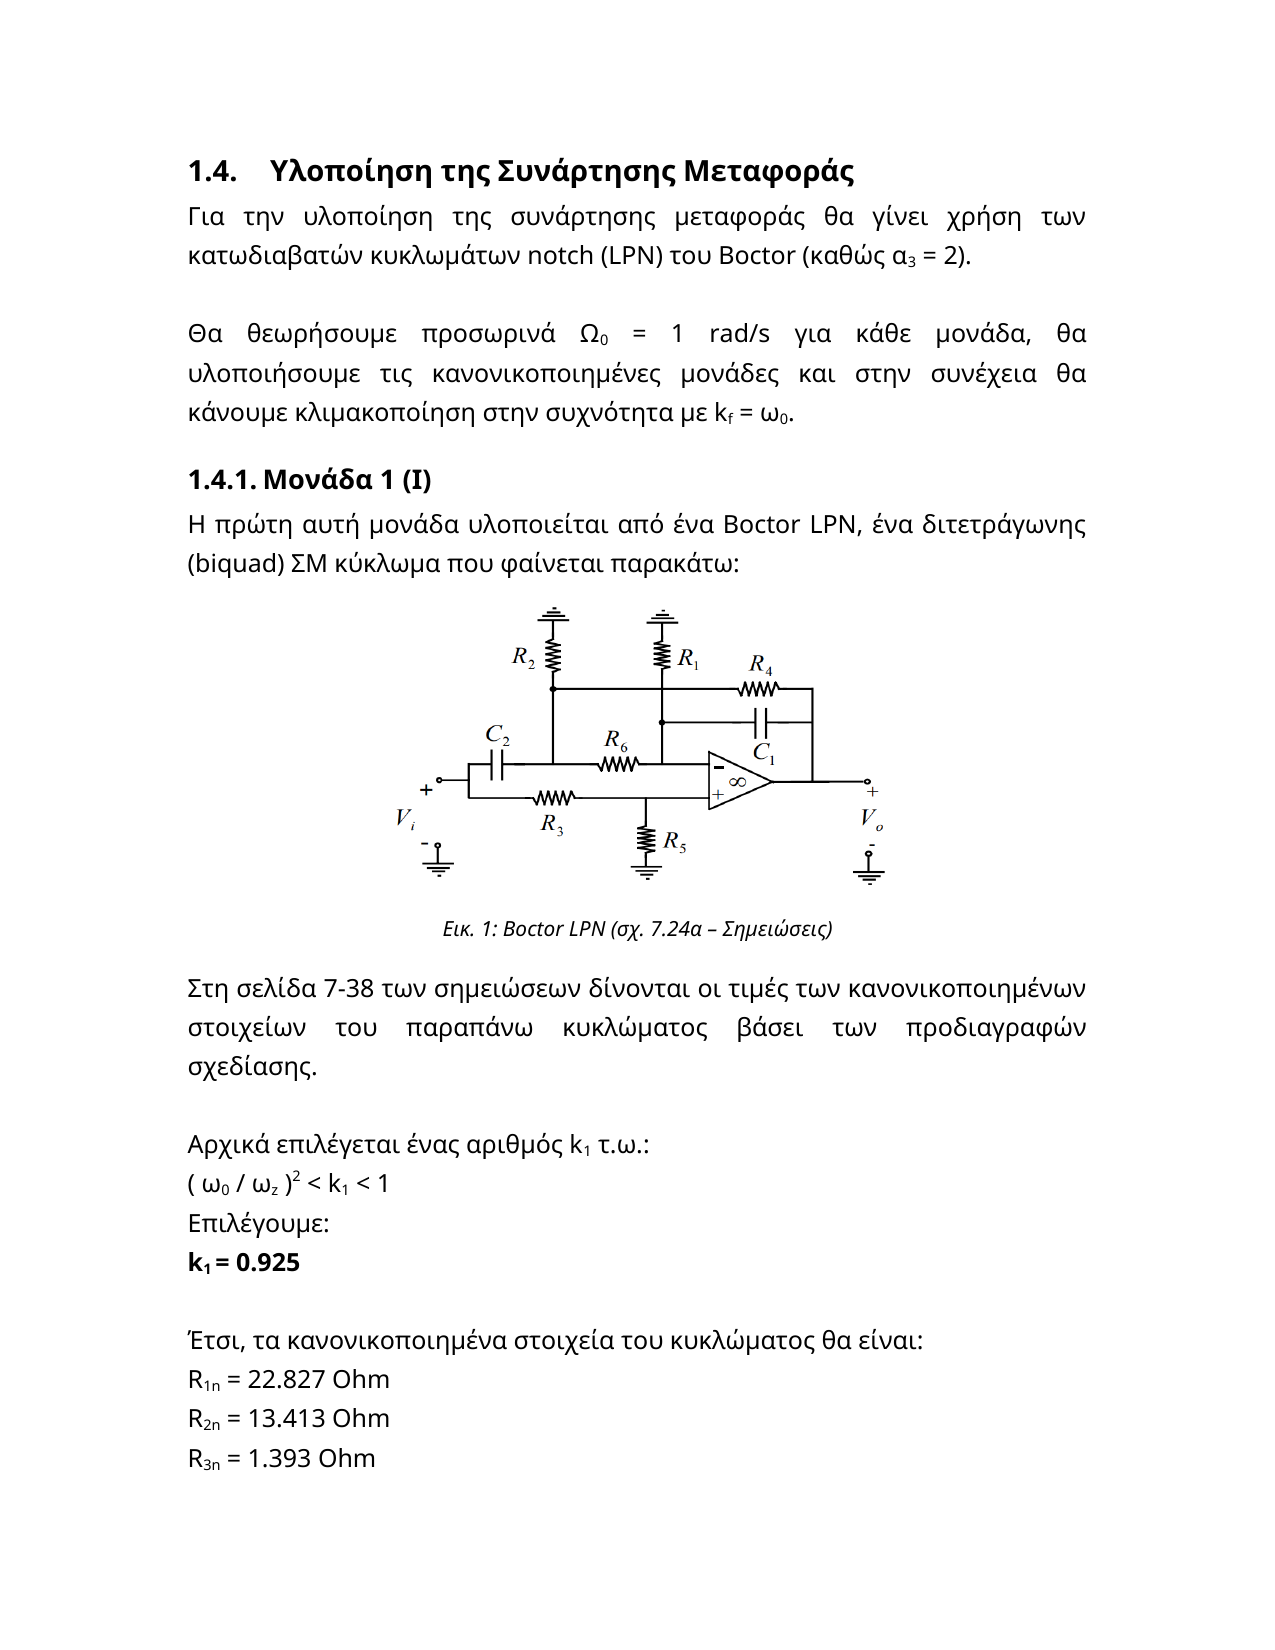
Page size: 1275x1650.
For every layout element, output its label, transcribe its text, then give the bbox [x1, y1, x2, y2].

text k1 = 0.925 [187, 1244, 1087, 1278]
text Επιλέγουμε: [187, 1205, 1087, 1239]
text Αρχικά επιλέγεται ένας αριθμός k1 τ.ω.: [187, 1127, 1087, 1161]
text ( ω0 / ωz )2 < k1 < 1 [187, 1166, 1087, 1200]
text R3n = 1.393 Ohm [187, 1440, 1087, 1474]
text Για την υλοποίηση της συνάρτησης μεταφοράς θα γίνει χρήση των κατωδιαβατών κυκλωμάτων notch (LPN) του Boctor (καθώς α3 = 2). [187, 199, 1087, 272]
text Εικ. 1: Boctor LPN (σχ. 7.24α – Σημειώσεις) [359, 914, 916, 943]
text Η πρώτη αυτή μονάδα υλοποιείται από ένα Boctor LPN, ένα διτετράγωνης (biquad) ΣΜ κύκλωμα που φαίνεται παρακάτω: [187, 506, 1087, 580]
picture [404, 602, 805, 891]
text R2n = 13.413 Ohm [187, 1401, 1087, 1435]
subtitle Υλοποίηση της Συνάρτησης Μεταφοράς [187, 150, 1087, 190]
text Έτσι, τα κανονικοποιημένα στοιχεία του κυκλώματος θα είναι: [187, 1323, 1087, 1357]
text Θα θεωρήσουμε προσωρινά Ω0 = 1 rad/s για κάθε μονάδα, θα υλοποιήσουμε τις κανονικοποιημένες μονάδες και στην συνέχεια θα κάνουμε κλιμακοποίηση στην συχνότητα με kf = ω0. [187, 316, 1087, 428]
text Στη σελίδα 7-38 των σημειώσεων δίνονται οι τιμές των κανονικοποιημένων στοιχείων του παραπάνω κυκλώματος βάσει των προδιαγραφών σχεδίασης. [187, 970, 1087, 1083]
text R1n = 22.827 Ohm [187, 1362, 1087, 1396]
subtitle Μονάδα 1 (Ι) [187, 461, 1087, 497]
